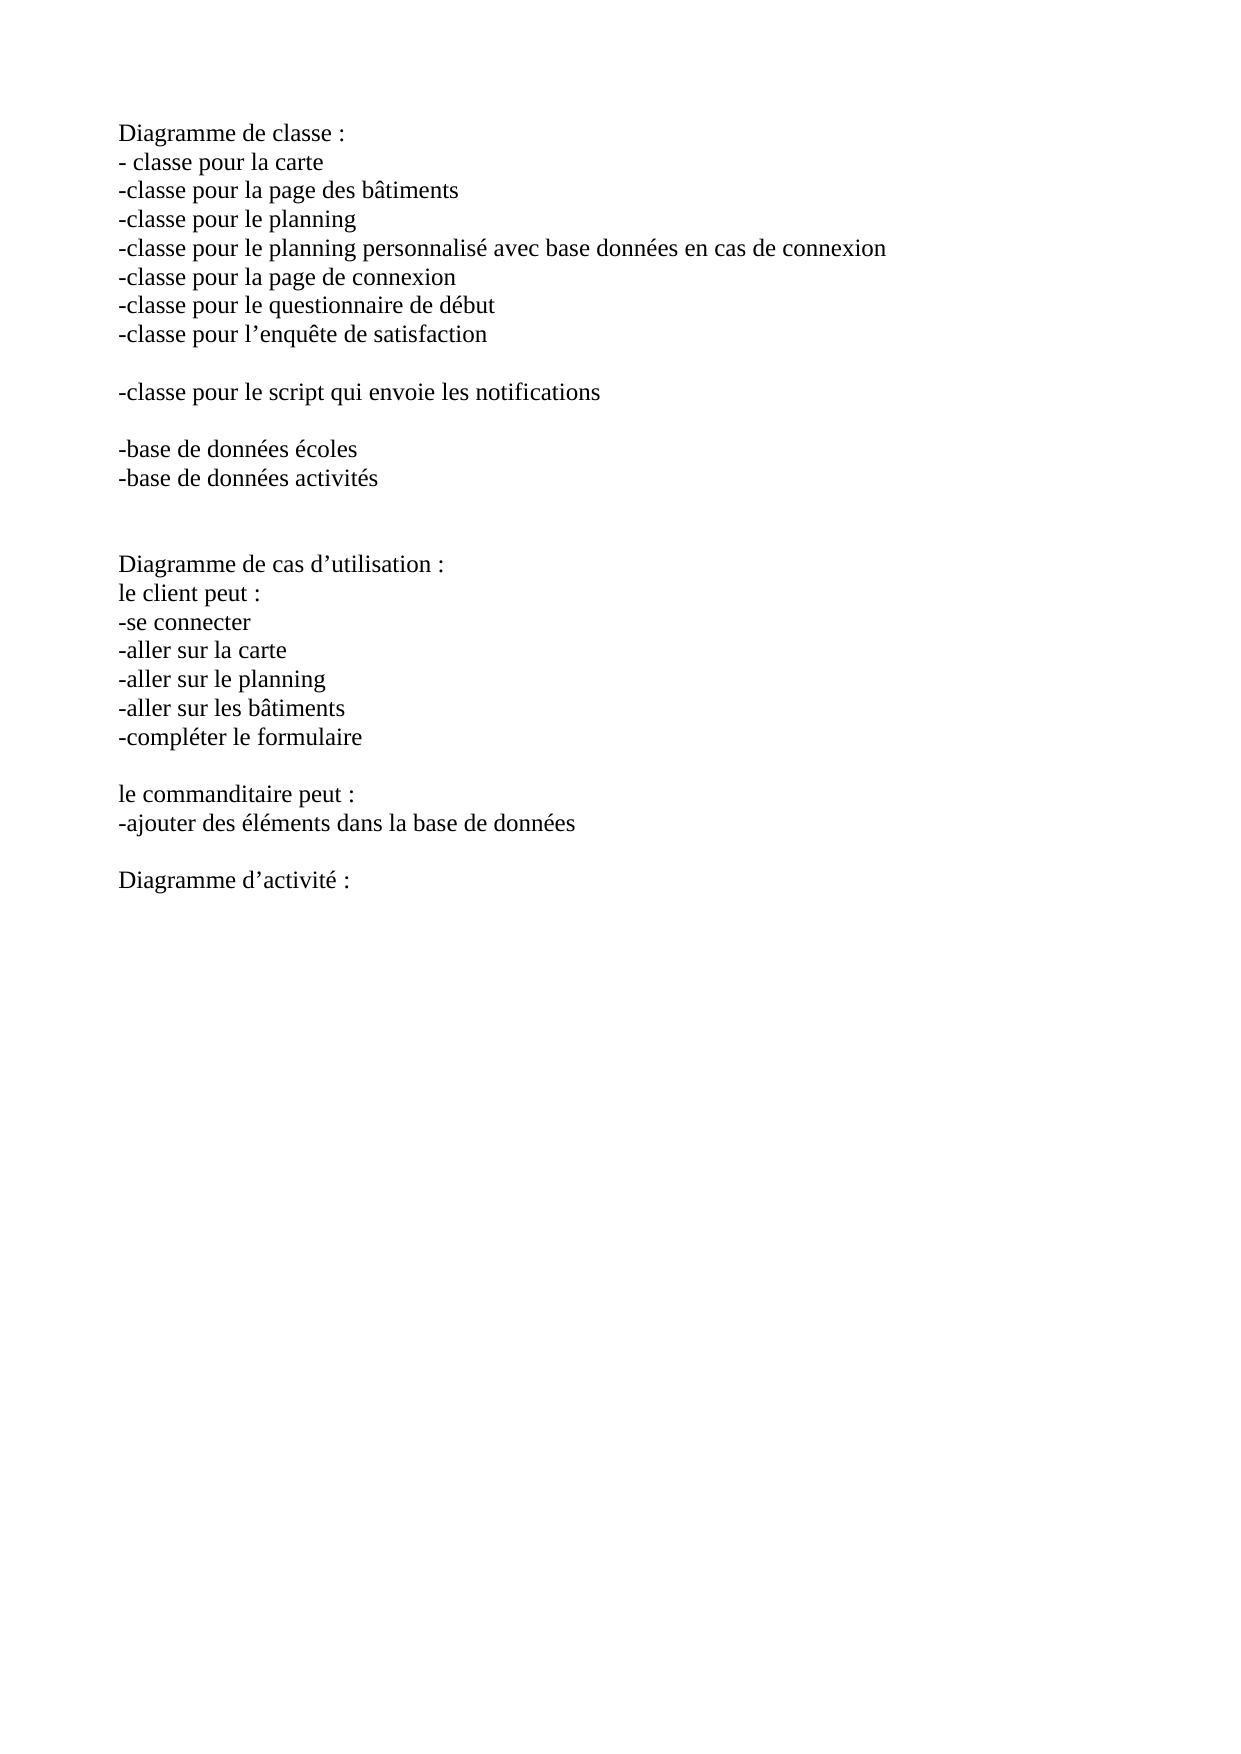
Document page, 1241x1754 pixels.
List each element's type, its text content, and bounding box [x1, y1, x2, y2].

text -compléter le formulaire [118, 722, 1122, 751]
text -classe pour la page de connexion [118, 262, 1122, 291]
text - classe pour la carte [118, 147, 1122, 176]
text -classe pour le questionnaire de début [118, 291, 1122, 319]
text Diagramme de classe : [118, 118, 1122, 147]
text le commanditaire peut : [118, 779, 1122, 808]
text -base de données écoles [118, 434, 1122, 463]
text le client peut : [118, 578, 1122, 607]
text Diagramme d’activité : [118, 866, 1122, 894]
text -aller sur la carte [118, 636, 1122, 664]
text -ajouter des éléments dans la base de données [118, 808, 1122, 837]
text -aller sur les bâtiments [118, 693, 1122, 722]
text -classe pour le planning personnalisé avec base données en cas de connexion [118, 233, 1122, 262]
text -classe pour le script qui envoie les notifications [118, 377, 1122, 406]
text -base de données activités [118, 463, 1122, 492]
text -classe pour l’enquête de satisfaction [118, 319, 1122, 348]
text -classe pour la page des bâtiments [118, 176, 1122, 204]
text -classe pour le planning [118, 204, 1122, 233]
text Diagramme de cas d’utilisation : [118, 549, 1122, 578]
text -se connecter [118, 607, 1122, 636]
text -aller sur le planning [118, 664, 1122, 693]
